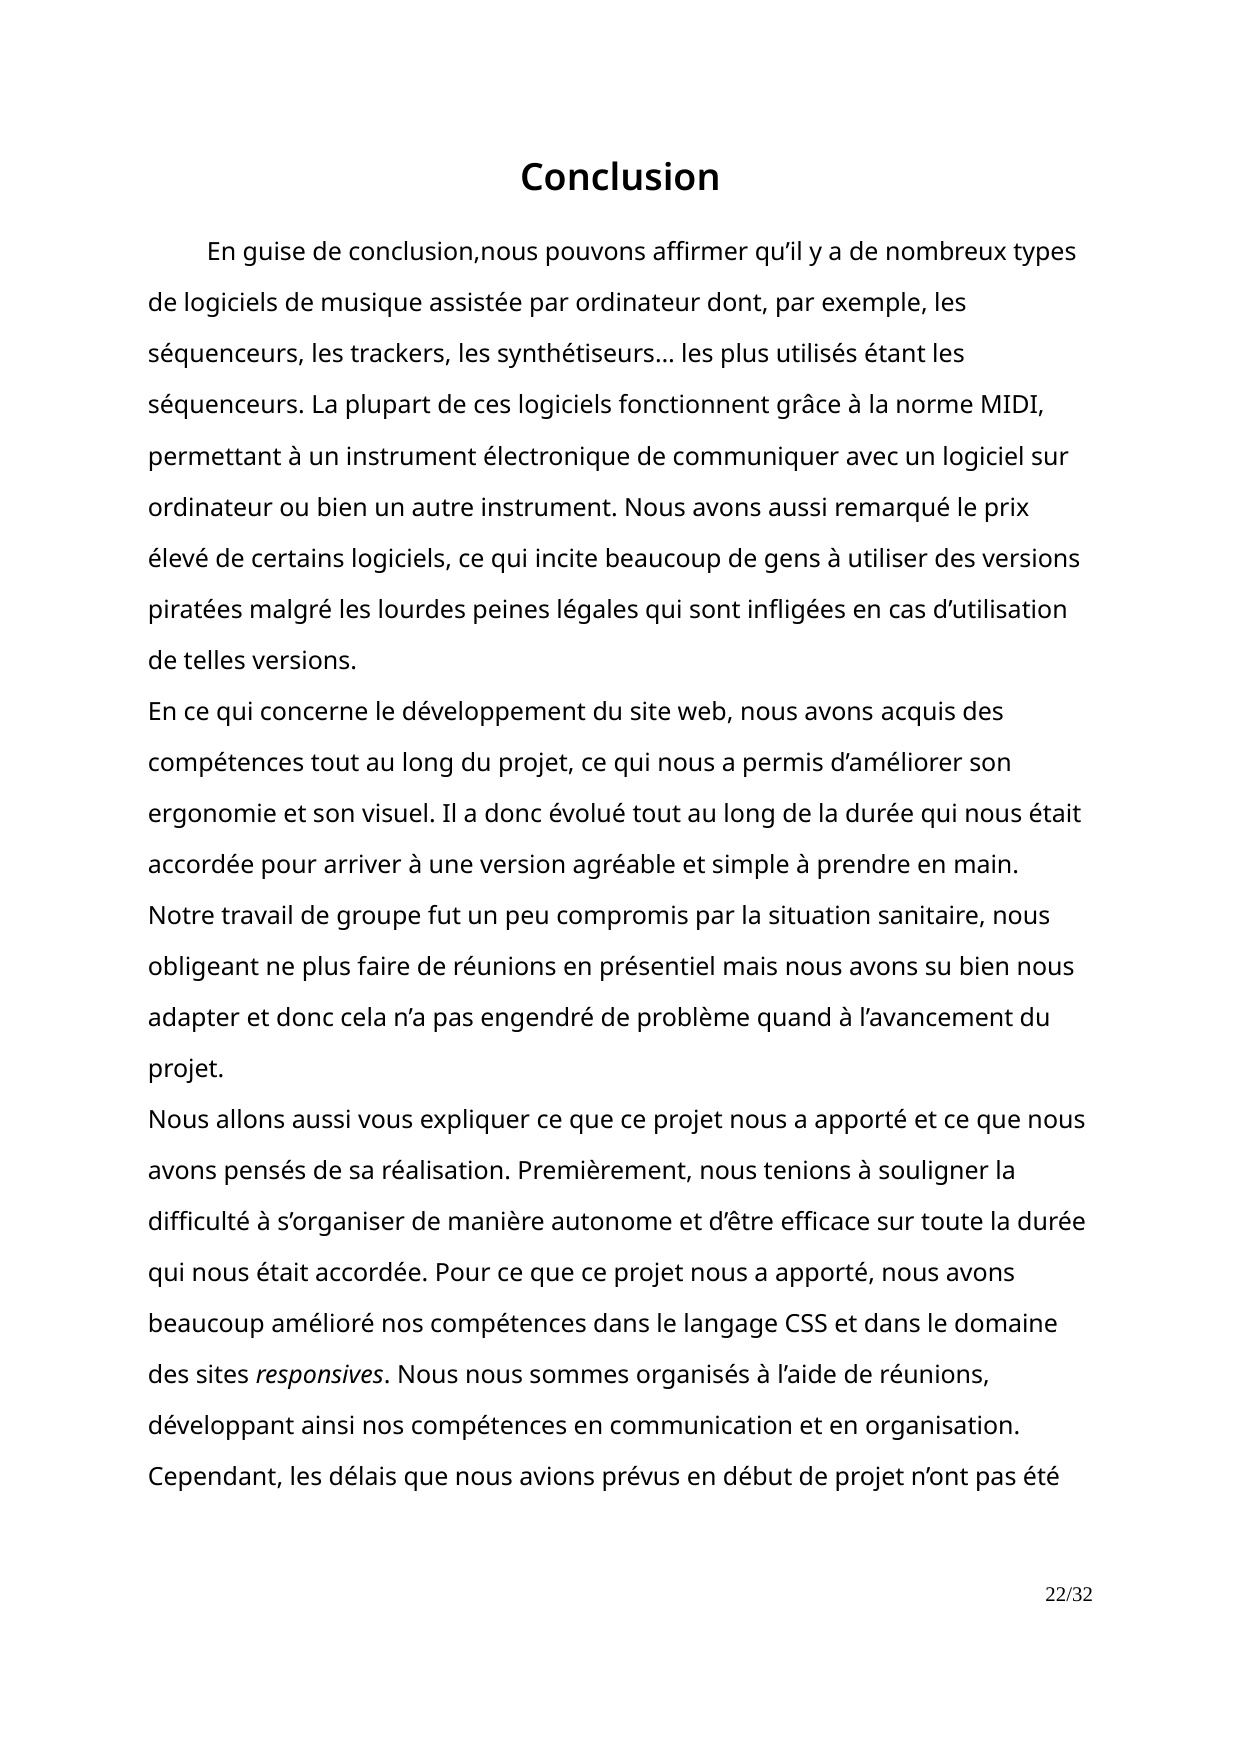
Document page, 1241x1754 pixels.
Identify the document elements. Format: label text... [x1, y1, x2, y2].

subtitle Conclusion [148, 148, 1093, 204]
text En guise de conclusion,nous pouvons affirmer qu’il y a de nombreux types de logiciels de musique assistée par ordinateur dont, par exemple, les séquenceurs, les trackers, les synthétiseurs… les plus utilisés étant les séquenceurs. La plupart de ces logiciels fonctionnent grâce à la norme MIDI, permettant à un instrument électronique de communiquer avec un logiciel sur ordinateur ou bien un autre instrument. Nous avons aussi remarqué le prix élevé de certains logiciels, ce qui incite beaucoup de gens à utiliser des versions piratées malgré les lourdes peines légales qui sont infligées en cas d’utilisation de telles versions. En ce qui concerne le développement du site web, nous avons acquis des compétences tout au long du projet, ce qui nous a permis d’améliorer son ergonomie et son visuel. Il a donc évolué tout au long de la durée qui nous était accordée pour arriver à une version agréable et simple à prendre en main. Notre travail de groupe fut un peu compromis par la situation sanitaire, nous obligeant ne plus faire de réunions en présentiel mais nous avons su bien nous adapter et donc cela n’a pas engendré de problème quand à l’avancement du projet. Nous allons aussi vous expliquer ce que ce projet nous a apporté et ce que nous avons pensés de sa réalisation. Premièrement, nous tenions à souligner la difficulté à s’organiser de manière autonome et d’être efficace sur toute la durée qui nous était accordée. Pour ce que ce projet nous a apporté, nous avons beaucoup amélioré nos compétences dans le langage CSS et dans le domaine des sites responsives. Nous nous sommes organisés à l’aide de réunions, développant ainsi nos compétences en communication et en organisation. Cependant, les délais que nous avions prévus en début de projet n’ont pas été [148, 234, 1093, 1493]
